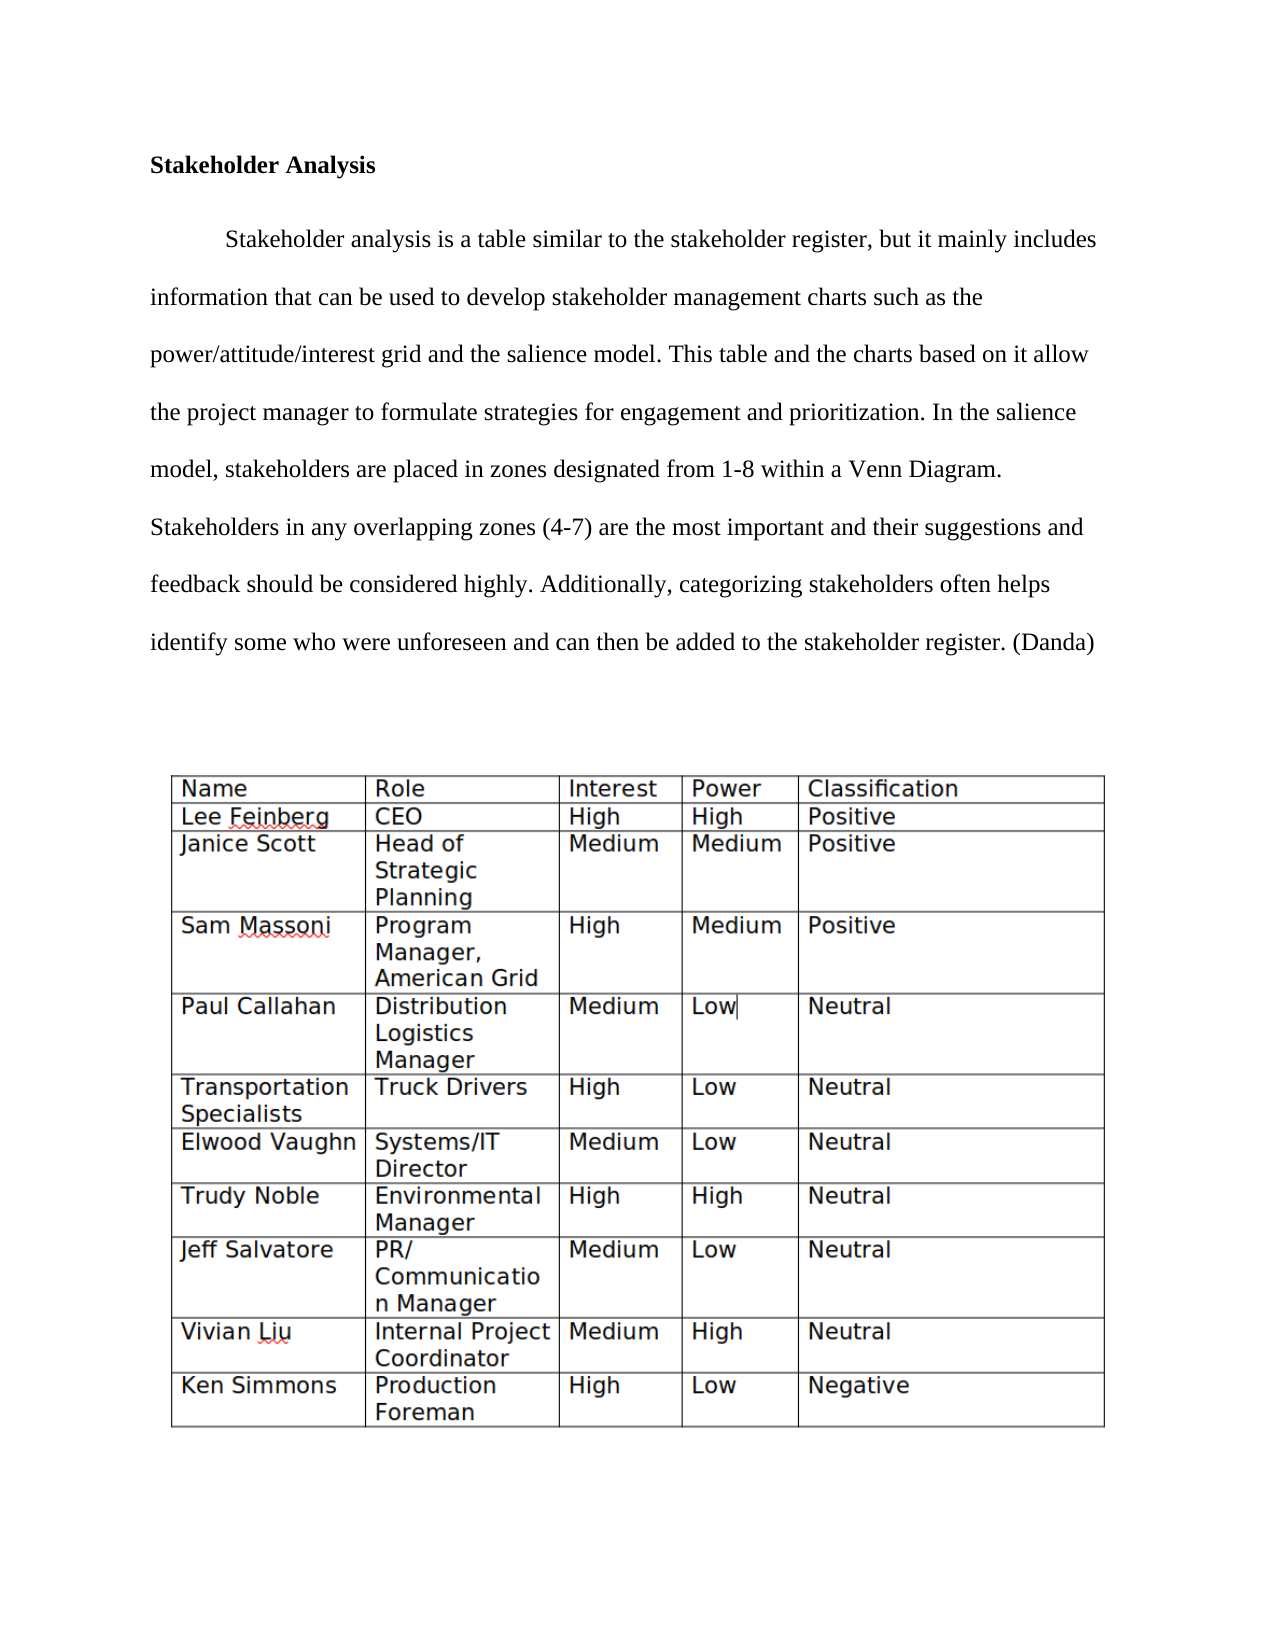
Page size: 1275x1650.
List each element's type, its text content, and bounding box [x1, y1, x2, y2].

text Stakeholder Analysis [150, 150, 1125, 179]
picture [169, 775, 1106, 1431]
text Stakeholder analysis is a table similar to the stakeholder register, but it mainly includes information that can be used to develop stakeholder management charts such as the power/attitude/interest grid and the salience model. This table and the charts based on it allow the project manager to formulate strategies for engagement and prioritization. In the salience model, stakeholders are placed in zones designated from 1-8 within a Venn Diagram. Stakeholders in any overlapping zones (4-7) are the most important and their suggestions and feedback should be considered highly. Additionally, categorizing stakeholders often helps identify some who were unforeseen and can then be added to the stakeholder register. (Danda) [150, 224, 1125, 655]
